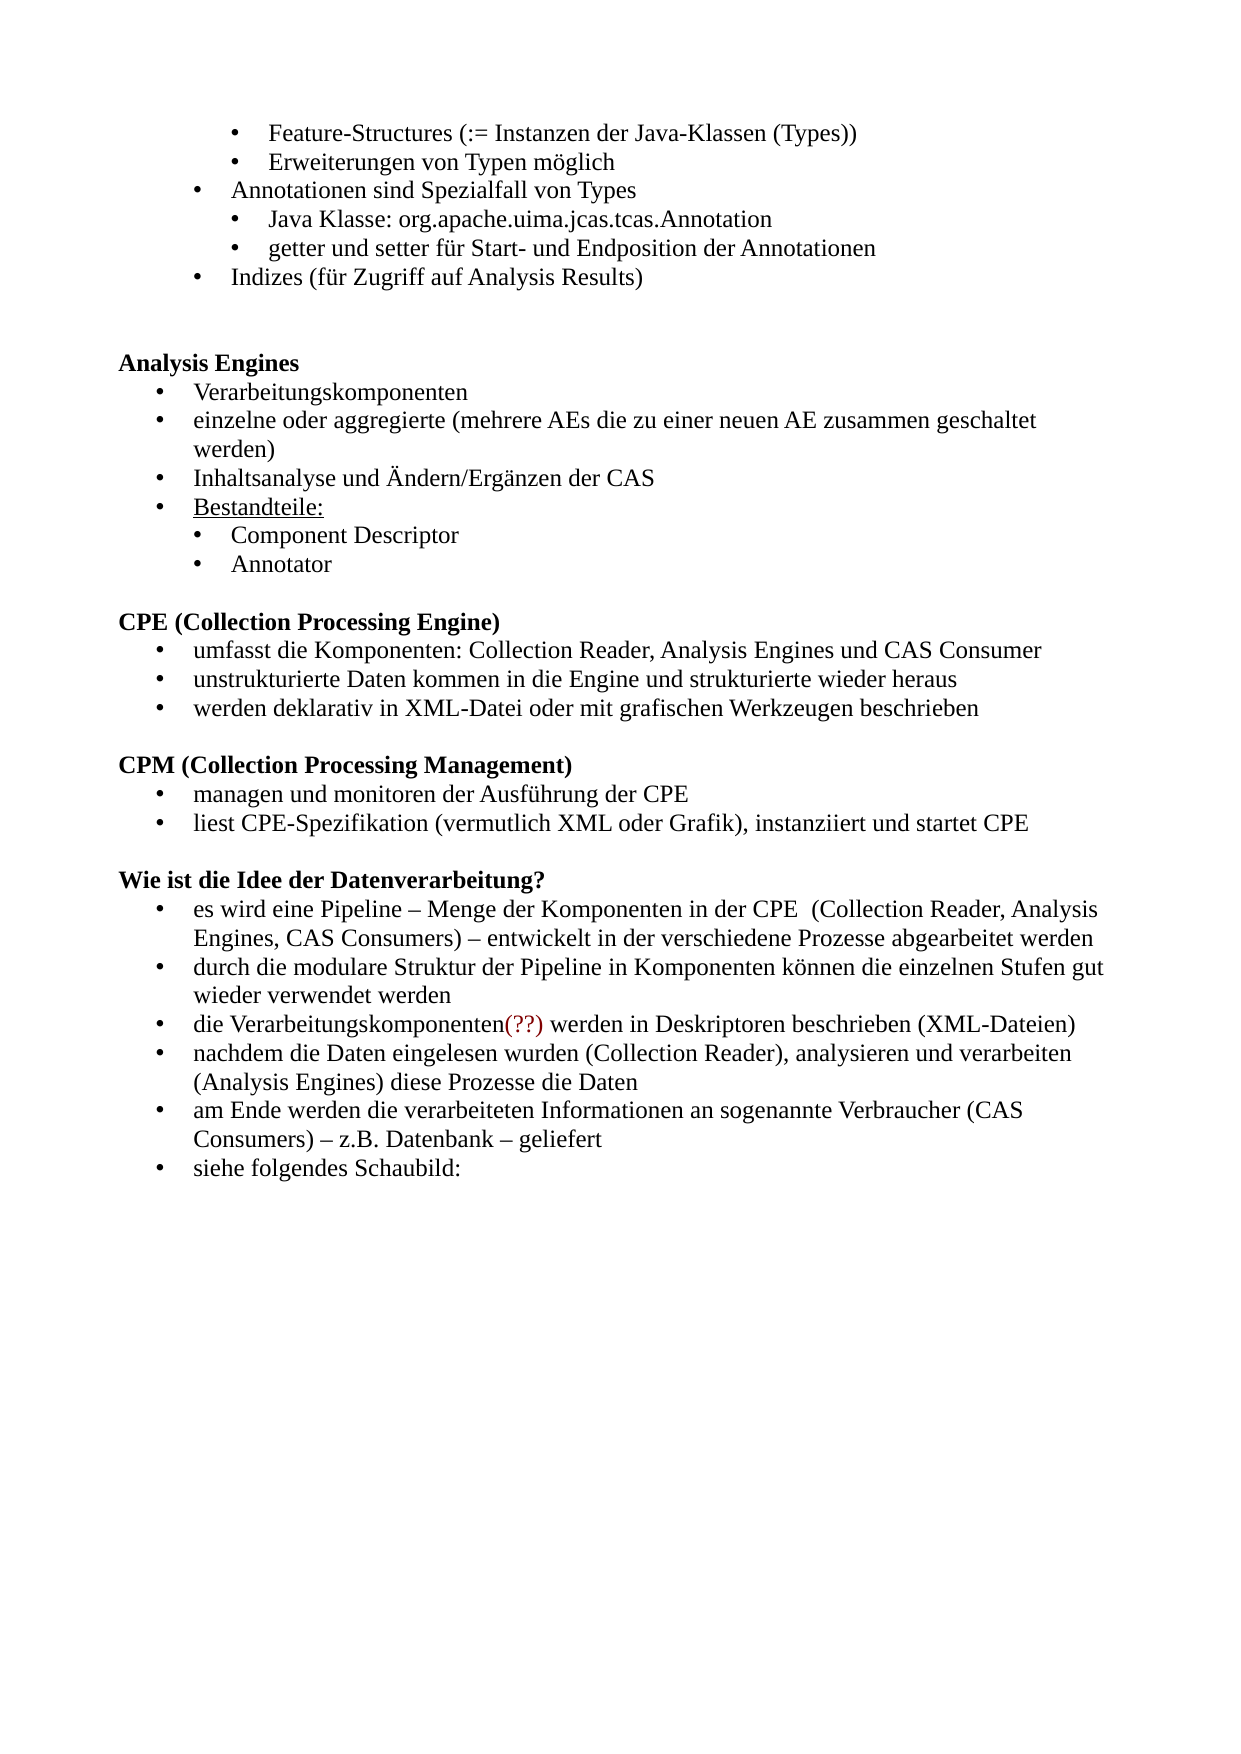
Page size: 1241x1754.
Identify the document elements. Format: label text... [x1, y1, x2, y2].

list Erweiterungen von Typen möglich [231, 147, 1122, 176]
list am Ende werden die verarbeiteten Informationen an sogenannte Verbraucher (CAS Consumers) – z.B. Datenbank – geliefert [156, 1096, 1122, 1153]
text Analysis Engines [118, 348, 1122, 377]
list Annotator [193, 549, 1122, 578]
list managen und monitoren der Ausführung der CPE [156, 779, 1122, 808]
list es wird eine Pipeline – Menge der Komponenten in der CPE (Collection Reader, Analysis Engines, CAS Consumers) – entwickelt in der verschiedene Prozesse abgearbeitet werden [156, 894, 1122, 952]
list umfasst die Komponenten: Collection Reader, Analysis Engines und CAS Consumer [156, 636, 1122, 664]
list Annotationen sind Spezialfall von Types [193, 176, 1122, 204]
list nachdem die Daten eingelesen wurden (Collection Reader), analysieren und verarbeiten (Analysis Engines) diese Prozesse die Daten [156, 1038, 1122, 1096]
list Feature-Structures (:= Instanzen der Java-Klassen (Types)) [231, 118, 1122, 147]
list die Verarbeitungskomponenten(??) werden in Deskriptoren beschrieben (XML-Dateien) [156, 1009, 1122, 1038]
list Indizes (für Zugriff auf Analysis Results) [193, 262, 1122, 291]
list unstrukturierte Daten kommen in die Engine und strukturierte wieder heraus [156, 664, 1122, 693]
list getter und setter für Start- und Endposition der Annotationen [231, 233, 1122, 262]
text CPM (Collection Processing Management) [118, 751, 1122, 779]
text Wie ist die Idee der Datenverarbeitung? [118, 866, 1122, 894]
list siehe folgendes Schaubild: [156, 1153, 1122, 1182]
list liest CPE-Spezifikation (vermutlich XML oder Grafik), instanziiert und startet CPE [156, 808, 1122, 837]
list Component Descriptor [193, 521, 1122, 549]
list einzelne oder aggregierte (mehrere AEs die zu einer neuen AE zusammen geschaltet werden) [156, 406, 1122, 463]
list werden deklarativ in XML-Datei oder mit grafischen Werkzeugen beschrieben [156, 693, 1122, 722]
list Bestandteile: [156, 492, 1122, 521]
list Verarbeitungskomponenten [156, 377, 1122, 406]
list Java Klasse: org.apache.uima.jcas.tcas.Annotation [231, 204, 1122, 233]
list Inhaltsanalyse und Ändern/Ergänzen der CAS [156, 463, 1122, 492]
list durch die modulare Struktur der Pipeline in Komponenten können die einzelnen Stufen gut wieder verwendet werden [156, 952, 1122, 1009]
text CPE (Collection Processing Engine) [118, 607, 1122, 636]
